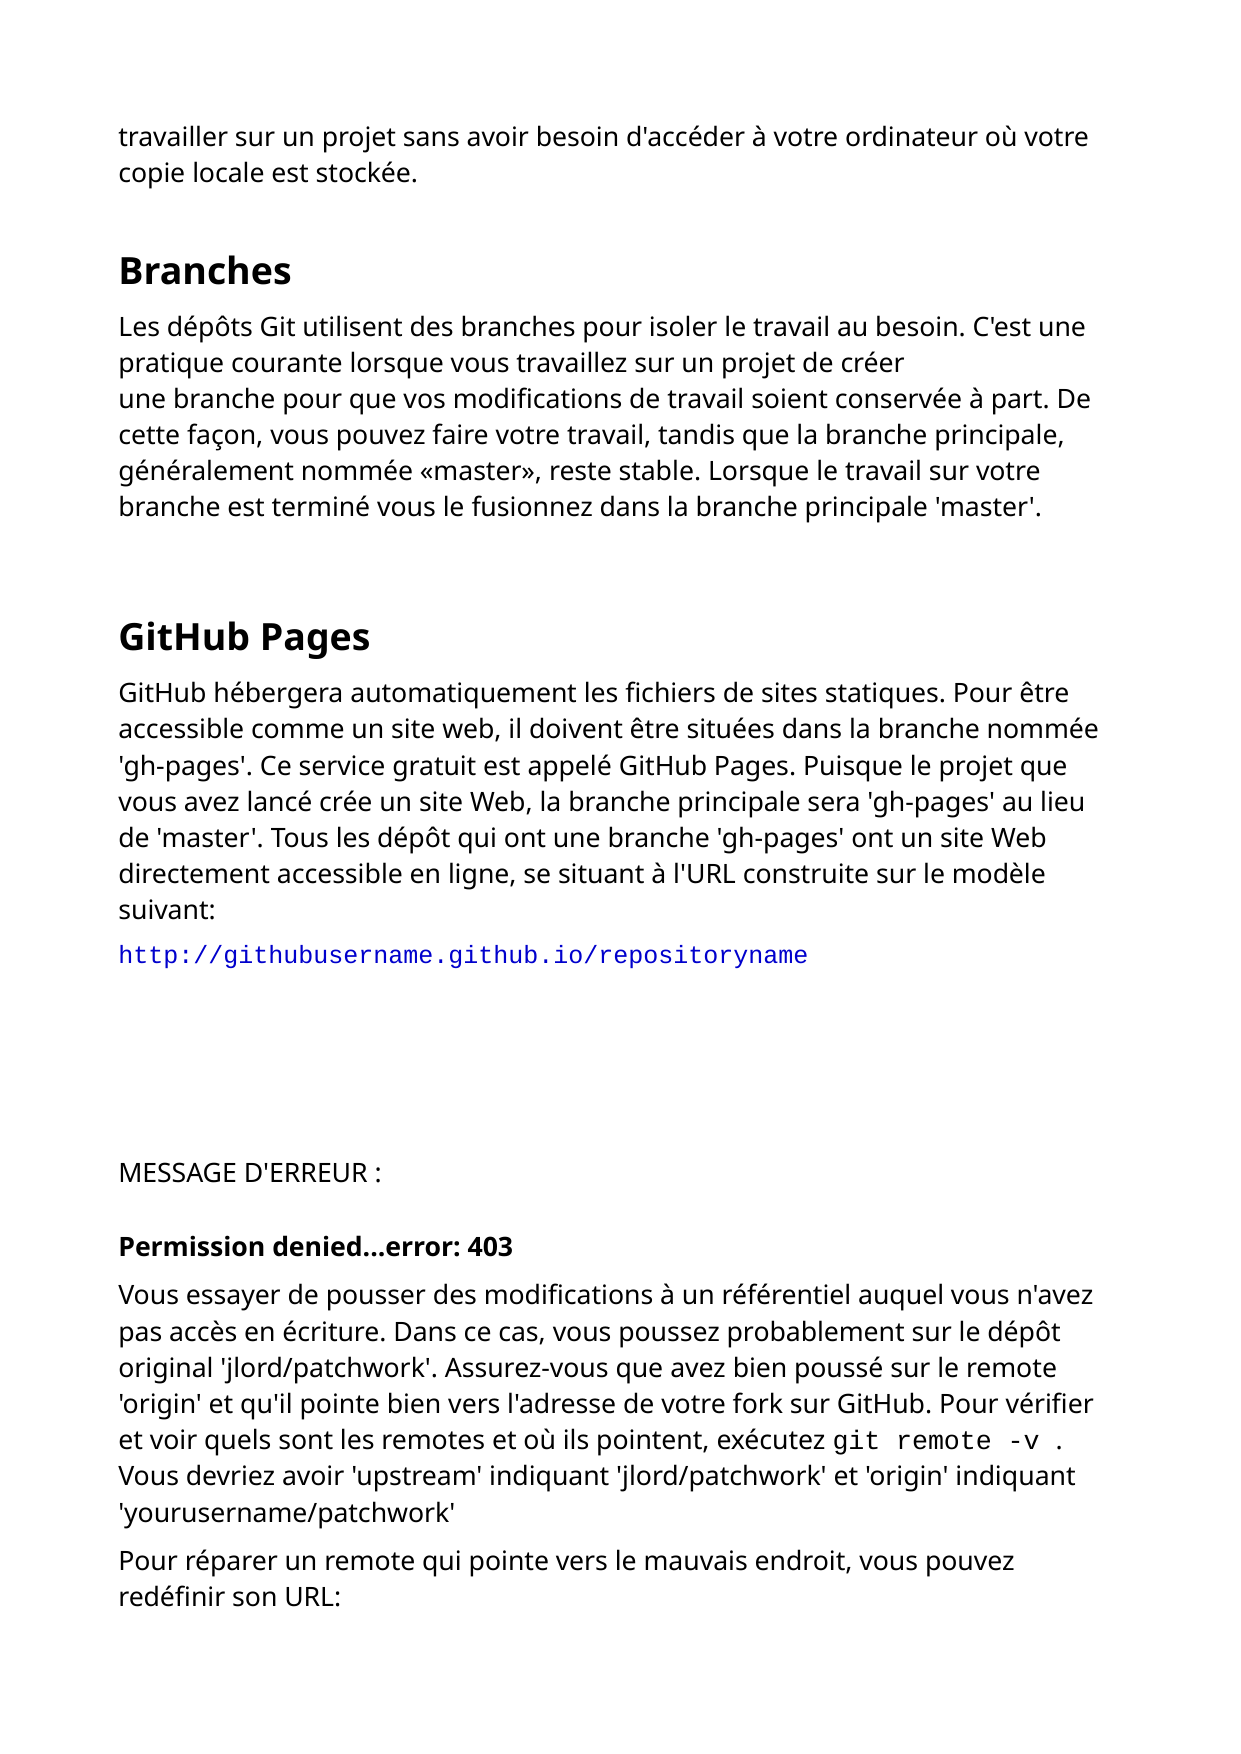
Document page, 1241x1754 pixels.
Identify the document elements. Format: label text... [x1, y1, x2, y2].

subtitle Branches [118, 244, 1122, 295]
text Les dépôts Git utilisent des branches pour isoler le travail au besoin. C'est une pratique courante lorsque vous travaillez sur un projet de créer une branche pour que vos modifications de travail soient conservée à part. De cette façon, vous pouvez faire votre travail, tandis que la branche principale, généralement nommée «master», reste stable. Lorsque le travail sur votre branche est terminé vous le fusionnez dans la branche principale 'master'. [118, 308, 1122, 524]
text Pour réparer un remote qui pointe vers le mauvais endroit, vous pouvez redéfinir son URL: [118, 1542, 1122, 1614]
subtitle MESSAGE D'ERREUR : [118, 1154, 1122, 1190]
text http://githubusername.github.io/repositoryname [118, 940, 1122, 971]
text Vous essayer de pousser des modifications à un référentiel auquel vous n'avez pas accès en écriture. Dans ce cas, vous poussez probablement sur le dépôt original 'jlord/patchwork'. Assurez-vous que avez bien poussé sur le remote 'origin' et qu'il pointe bien vers l'adresse de votre fork sur GitHub. Pour vérifier et voir quels sont les remotes et où ils pointent, exécutez git remote -v . Vous devriez avoir 'upstream' indiquant 'jlord/patchwork' et 'origin' indiquant 'yourusername/patchwork' [118, 1276, 1122, 1530]
subtitle GitHub Pages [118, 611, 1122, 662]
text GitHub hébergera automatiquement les fichiers de sites statiques. Pour être accessible comme un site web, il doivent être situées dans la branche nommée 'gh-pages'. Ce service gratuit est appelé GitHub Pages. Puisque le projet que vous avez lancé crée un site Web, la branche principale sera 'gh-pages' au lieu de 'master'. Tous les dépôt qui ont une branche 'gh-pages' ont un site Web directement accessible en ligne, se situant à l'URL construite sur le modèle suivant: [118, 674, 1122, 927]
text travailler sur un projet sans avoir besoin d'accéder à votre ordinateur où votre copie locale est stockée. [118, 118, 1122, 190]
subtitle Permission denied...error: 403 [118, 1228, 1122, 1264]
